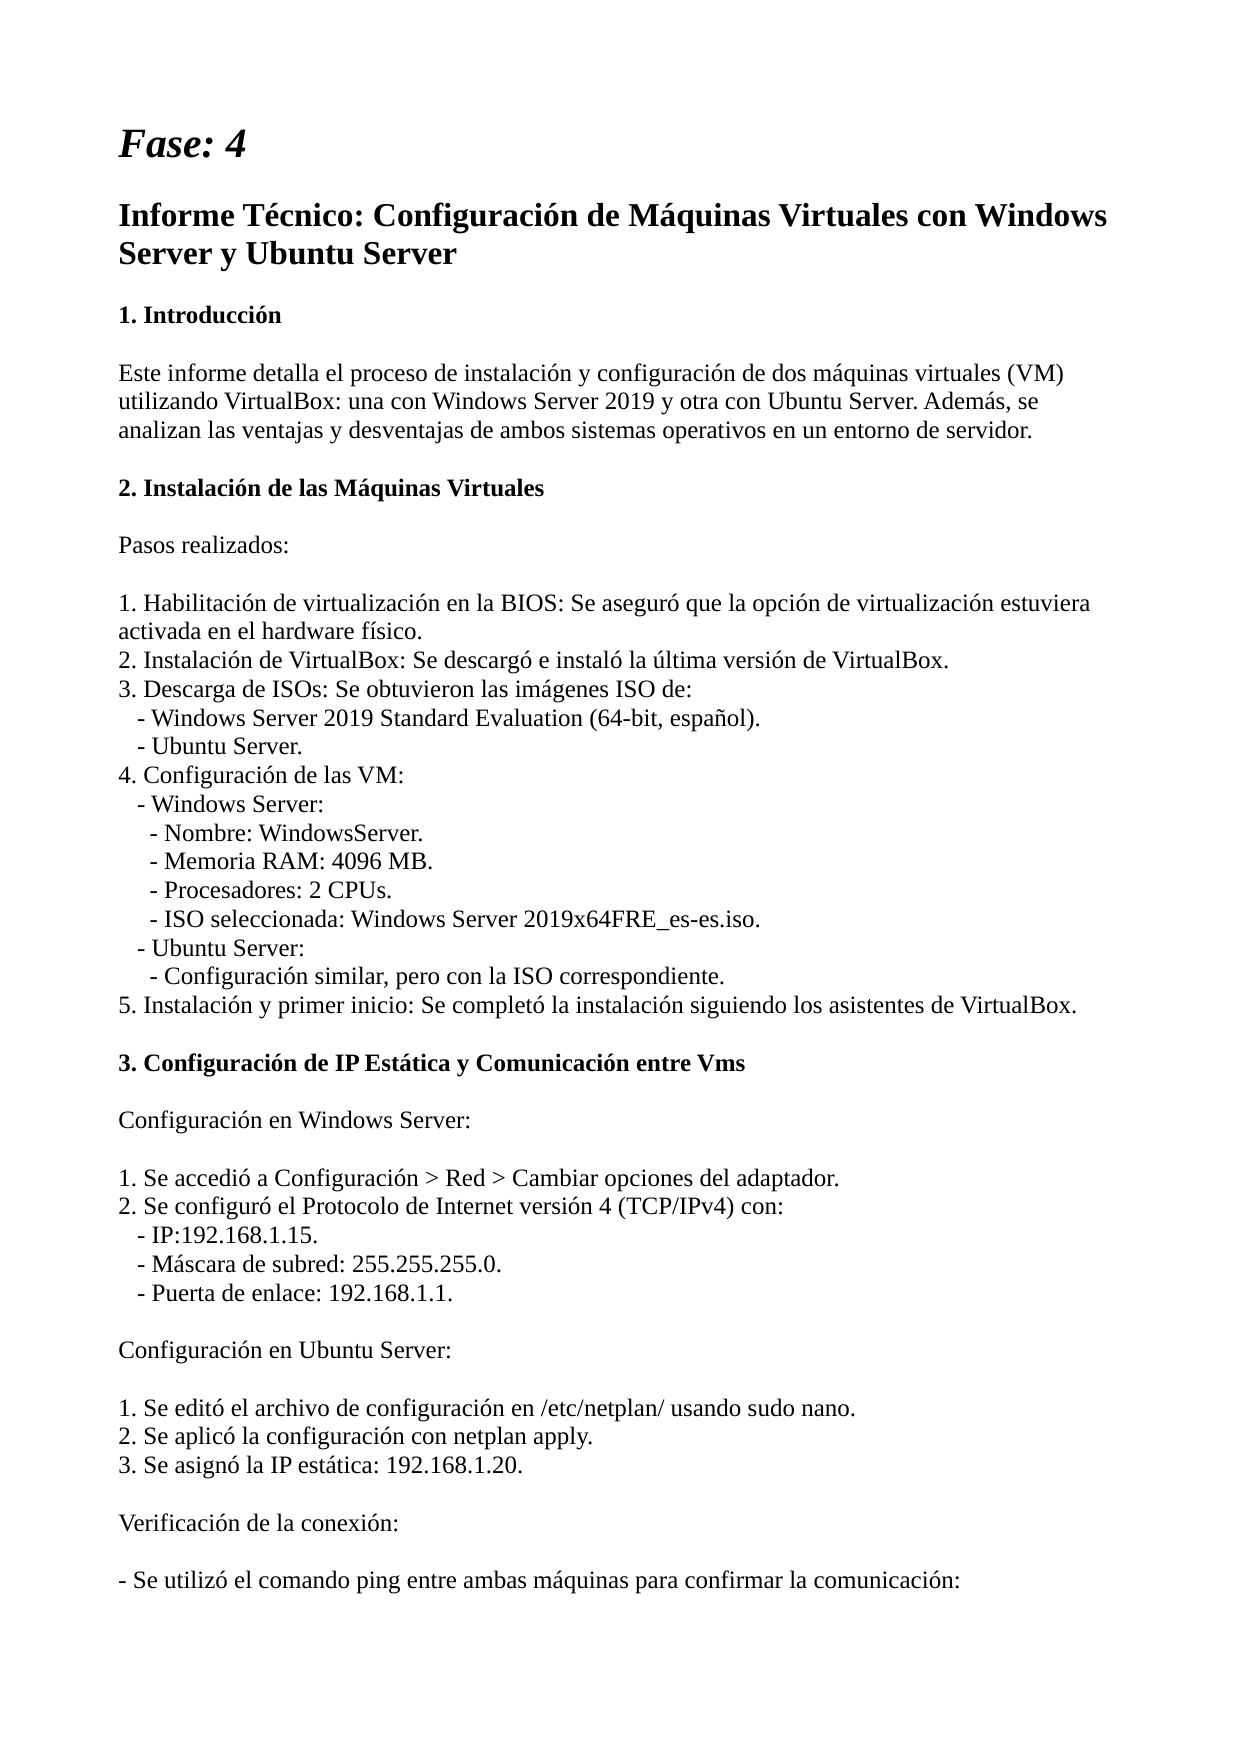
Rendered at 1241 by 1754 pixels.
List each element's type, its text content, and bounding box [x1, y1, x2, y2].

text Verificación de la conexión: [118, 1508, 1122, 1536]
text Fase: 4 [118, 118, 1122, 166]
text 3. Configuración de IP Estática y Comunicación entre Vms [118, 1048, 1122, 1076]
text Configuración en Ubuntu Server: [118, 1335, 1122, 1364]
text Configuración en Windows Server: [118, 1105, 1122, 1134]
text - Nombre: WindowsServer. [118, 818, 1122, 846]
text - Configuración similar, pero con la ISO correspondiente. [118, 961, 1122, 990]
text 1. Introducción [118, 300, 1122, 329]
text - Windows Server 2019 Standard Evaluation (64-bit, español). [118, 703, 1122, 731]
text 4. Configuración de las VM: [118, 760, 1122, 789]
text 2. Se configuró el Protocolo de Internet versión 4 (TCP/IPv4) con: [118, 1191, 1122, 1220]
text - Procesadores: 2 CPUs. [118, 875, 1122, 904]
text 5. Instalación y primer inicio: Se completó la instalación siguiendo los asistentes de VirtualBox. [118, 990, 1122, 1019]
text 2. Se aplicó la configuración con netplan apply. [118, 1421, 1122, 1450]
text - Memoria RAM: 4096 MB. [118, 846, 1122, 875]
text 1. Habilitación de virtualización en la BIOS: Se aseguró que la opción de virtualización estuviera activada en el hardware físico. [118, 588, 1122, 645]
text 3. Se asignó la IP estática: 192.168.1.20. [118, 1450, 1122, 1479]
text - Puerta de enlace: 192.168.1.1. [118, 1278, 1122, 1306]
text - Windows Server: [118, 789, 1122, 818]
text - Ubuntu Server: [118, 933, 1122, 961]
text - Ubuntu Server. [118, 731, 1122, 760]
text Este informe detalla el proceso de instalación y configuración de dos máquinas virtuales (VM) utilizando VirtualBox: una con Windows Server 2019 y otra con Ubuntu Server. Además, se analizan las ventajas y desventajas de ambos sistemas operativos en un entorno de servidor. [118, 358, 1122, 444]
text 2. Instalación de las Máquinas Virtuales [118, 473, 1122, 501]
text - ISO seleccionada: Windows Server 2019x64FRE_es-es.iso. [118, 904, 1122, 933]
text - Se utilizó el comando ping entre ambas máquinas para confirmar la comunicación: [118, 1565, 1122, 1594]
text 1. Se editó el archivo de configuración en /etc/netplan/ usando sudo nano. [118, 1393, 1122, 1421]
text 3. Descarga de ISOs: Se obtuvieron las imágenes ISO de: [118, 674, 1122, 703]
text - IP:192.168.1.15. [118, 1220, 1122, 1249]
text 2. Instalación de VirtualBox: Se descargó e instaló la última versión de VirtualBox. [118, 645, 1122, 674]
text Pasos realizados: [118, 530, 1122, 559]
text - Máscara de subred: 255.255.255.0. [118, 1249, 1122, 1278]
text 1. Se accedió a Configuración > Red > Cambiar opciones del adaptador. [118, 1163, 1122, 1191]
text Informe Técnico: Configuración de Máquinas Virtuales con Windows Server y Ubuntu Server [118, 195, 1122, 271]
